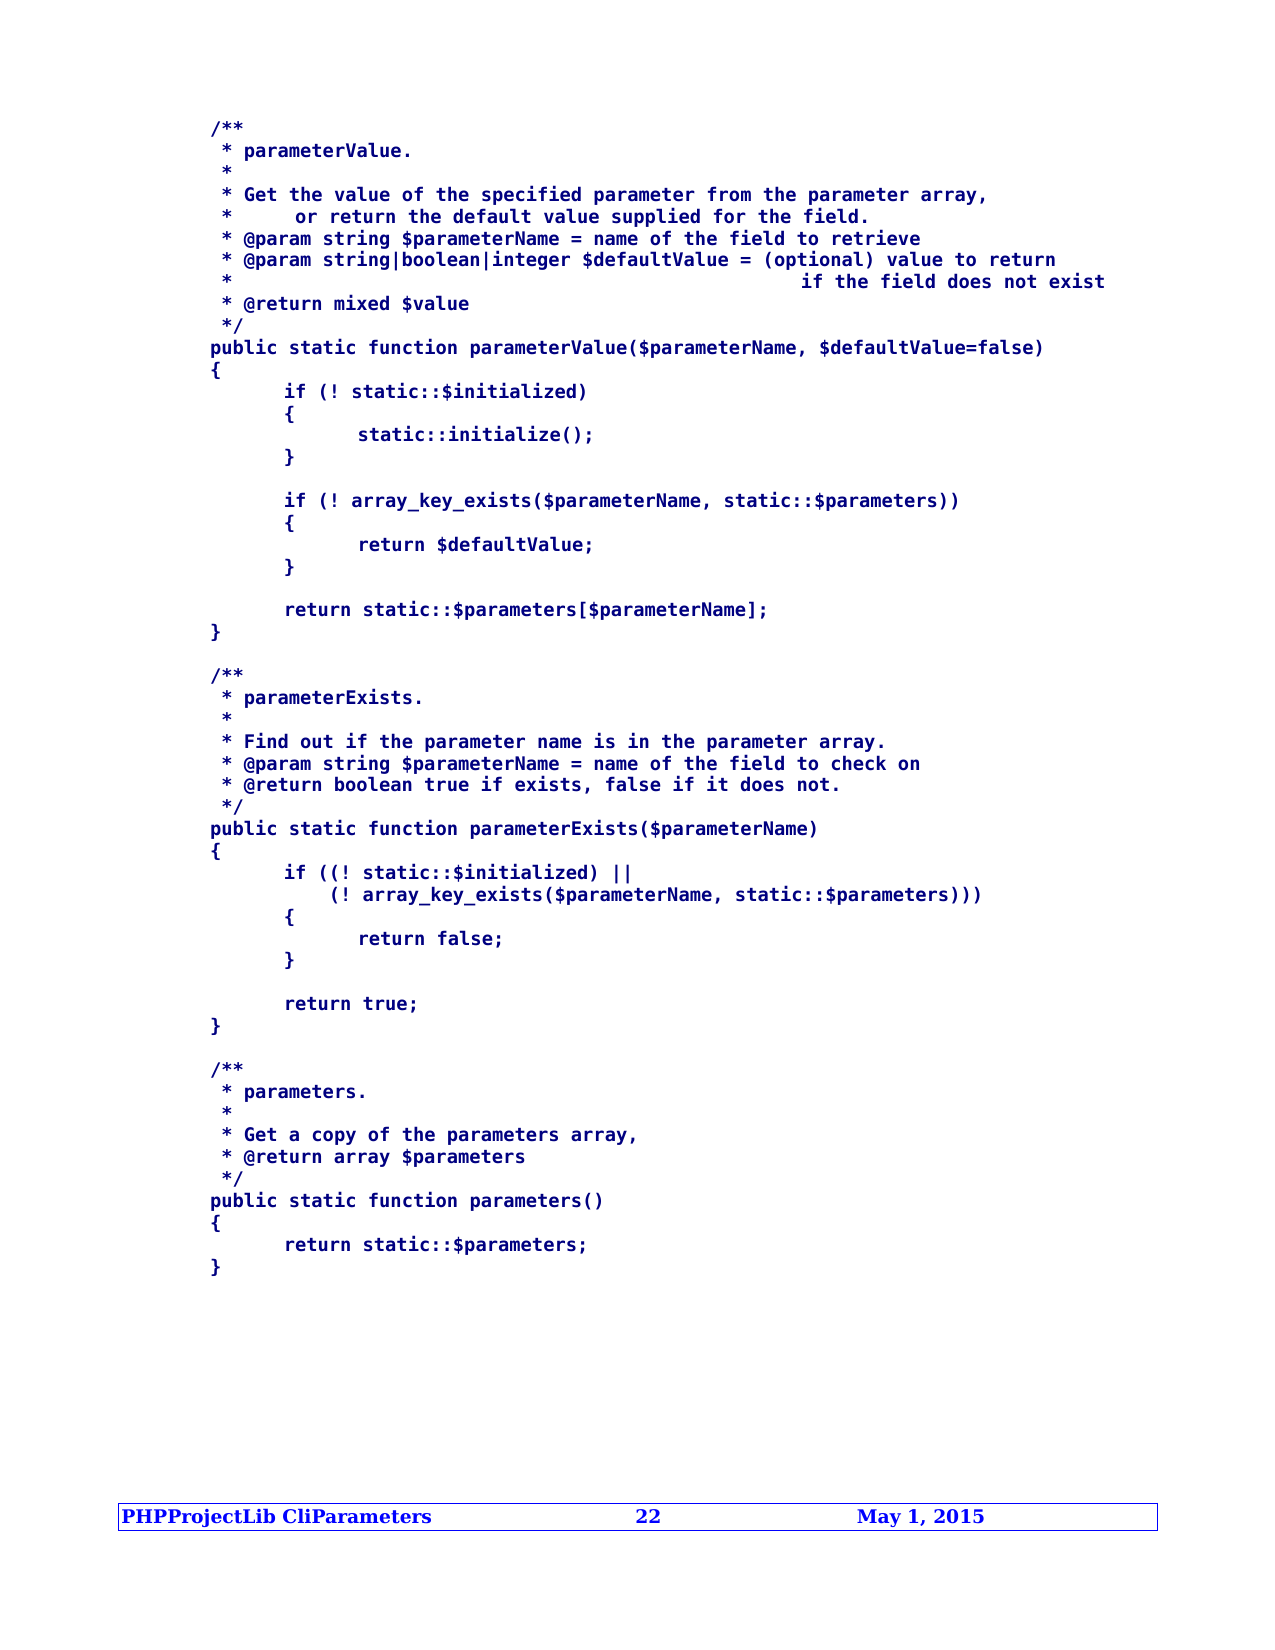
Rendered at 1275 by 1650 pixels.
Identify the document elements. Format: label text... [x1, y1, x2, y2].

list * parameters. [136, 1081, 1157, 1102]
list } [136, 949, 1157, 971]
list (! array_key_exists($parameterName, static::$parameters))) [136, 884, 1157, 906]
list * @param string $parameterName = name of the field to retrieve [136, 227, 1157, 249]
list * @return boolean true if exists, false if it does not. [136, 774, 1157, 796]
list * Get the value of the specified parameter from the parameter array, [136, 184, 1157, 206]
list static::initialize(); [136, 424, 1157, 446]
list * [136, 709, 1157, 731]
list } [136, 621, 1157, 643]
list } [136, 556, 1157, 577]
list { [136, 840, 1157, 862]
list * Get a copy of the parameters array, [136, 1124, 1157, 1146]
list * [136, 162, 1157, 184]
list { [136, 402, 1157, 424]
list return false; [136, 927, 1157, 949]
list { [136, 1212, 1157, 1234]
list public static function parameterExists($parameterName) [136, 818, 1157, 840]
list * @return mixed $value [136, 293, 1157, 315]
list return static::$parameters; [136, 1234, 1157, 1256]
list */ [136, 1168, 1157, 1190]
list * if the field does not exist [136, 271, 1157, 293]
list if (! array_key_exists($parameterName, static::$parameters)) [136, 490, 1157, 512]
list * @param string $parameterName = name of the field to check on [136, 752, 1157, 774]
list return $defaultValue; [136, 534, 1157, 556]
list * parameterValue. [136, 140, 1157, 162]
list */ [136, 796, 1157, 818]
list { [136, 359, 1157, 381]
list return true; [136, 993, 1157, 1015]
list } [136, 1015, 1157, 1037]
list if ((! static::$initialized) || [136, 862, 1157, 884]
list /** [136, 118, 1157, 140]
list public static function parameterValue($parameterName, $defaultValue=false) [136, 337, 1157, 359]
list return static::$parameters[$parameterName]; [136, 599, 1157, 621]
list /** [136, 665, 1157, 687]
list { [136, 906, 1157, 927]
list * parameterExists. [136, 687, 1157, 709]
list */ [136, 315, 1157, 337]
list { [136, 512, 1157, 534]
list public static function parameters() [136, 1190, 1157, 1212]
list * @param string|boolean|integer $defaultValue = (optional) value to return [136, 249, 1157, 271]
list * [136, 1102, 1157, 1124]
list } [136, 446, 1157, 468]
list if (! static::$initialized) [136, 381, 1157, 402]
list * or return the default value supplied for the field. [136, 206, 1157, 227]
list * @return array $parameters [136, 1146, 1157, 1168]
list /** [136, 1059, 1157, 1081]
list } [136, 1256, 1157, 1277]
list * Find out if the parameter name is in the parameter array. [136, 731, 1157, 752]
